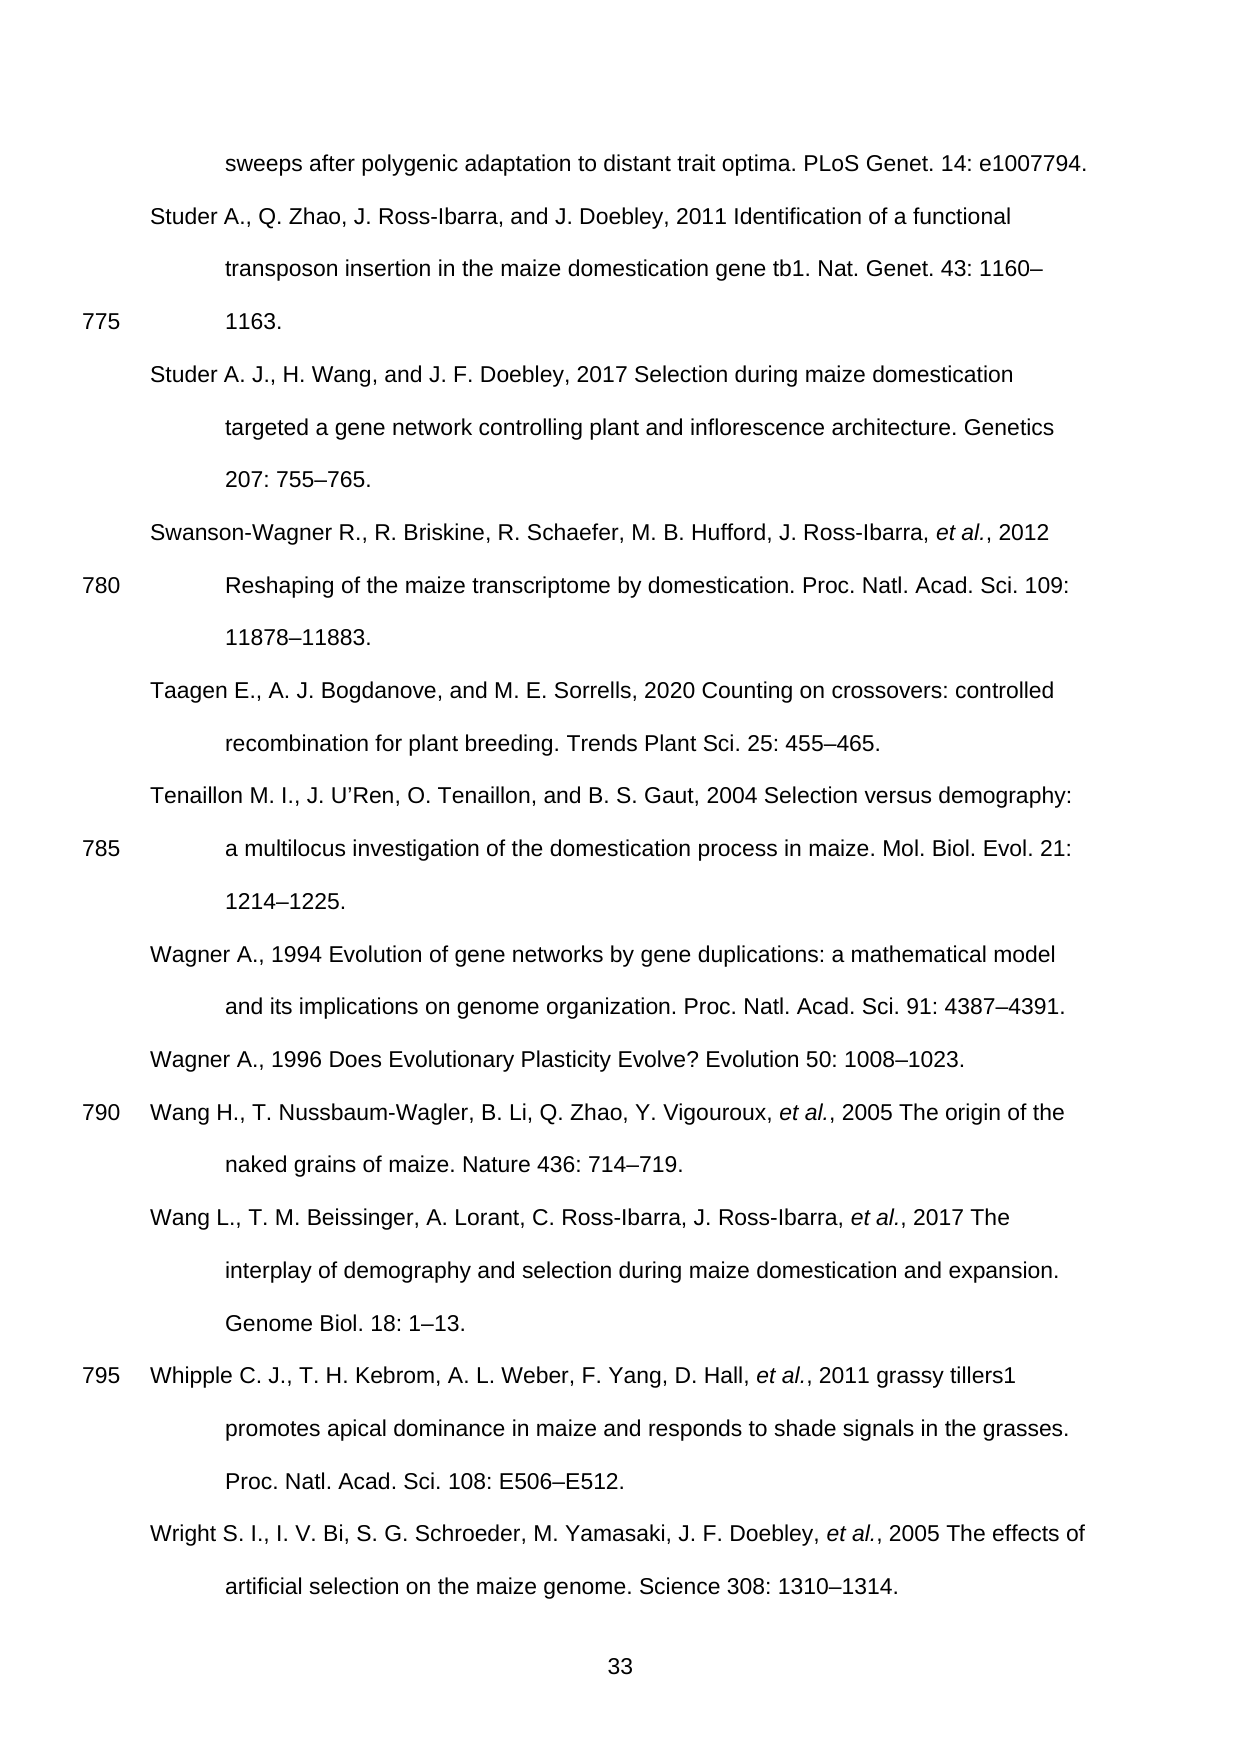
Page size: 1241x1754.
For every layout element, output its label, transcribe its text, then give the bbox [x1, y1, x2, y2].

text sweeps after polygenic adaptation to distant trait optima. PLoS Genet. 14: e1007794. [150, 150, 1090, 176]
text Taagen E., A. J. Bogdanove, and M. E. Sorrells, 2020 Counting on crossovers: controlled recombination for plant breeding. Trends Plant Sci. 25: 455–465. [150, 677, 1090, 756]
text Wright S. I., I. V. Bi, S. G. Schroeder, M. Yamasaki, J. F. Doebley, et al., 2005 The effects of artificial selection on the maize genome. Science 308: 1310–1314. [150, 1520, 1090, 1599]
text Wagner A., 1994 Evolution of gene networks by gene duplications: a mathematical model and its implications on genome organization. Proc. Natl. Acad. Sci. 91: 4387–4391. [150, 941, 1090, 1020]
text Studer A., Q. Zhao, J. Ross-Ibarra, and J. Doebley, 2011 Identification of a functional transposon insertion in the maize domestication gene tb1. Nat. Genet. 43: 1160–1163. [150, 203, 1090, 334]
text Whipple C. J., T. H. Kebrom, A. L. Weber, F. Yang, D. Hall, et al., 2011 grassy tillers1 promotes apical dominance in maize and responds to shade signals in the grasses. Proc. Natl. Acad. Sci. 108: E506–E512. [150, 1362, 1090, 1494]
text Swanson-Wagner R., R. Briskine, R. Schaefer, M. B. Hufford, J. Ross-Ibarra, et al., 2012 Reshaping of the maize transcriptome by domestication. Proc. Natl. Acad. Sci. 109: 11878–11883. [150, 519, 1090, 651]
text Wang H., T. Nussbaum-Wagler, B. Li, Q. Zhao, Y. Vigouroux, et al., 2005 The origin of the naked grains of maize. Nature 436: 714–719. [150, 1099, 1090, 1178]
text Studer A. J., H. Wang, and J. F. Doebley, 2017 Selection during maize domestication targeted a gene network controlling plant and inflorescence architecture. Genetics 207: 755–765. [150, 361, 1090, 493]
text Wang L., T. M. Beissinger, A. Lorant, C. Ross-Ibarra, J. Ross-Ibarra, et al., 2017 The interplay of demography and selection during maize domestication and expansion. Genome Biol. 18: 1–13. [150, 1204, 1090, 1336]
text Wagner A., 1996 Does Evolutionary Plasticity Evolve? Evolution 50: 1008–1023. [150, 1046, 1090, 1072]
text Tenaillon M. I., J. U’Ren, O. Tenaillon, and B. S. Gaut, 2004 Selection versus demography: a multilocus investigation of the domestication process in maize. Mol. Biol. Evol. 21: 1214–1225. [150, 782, 1090, 914]
